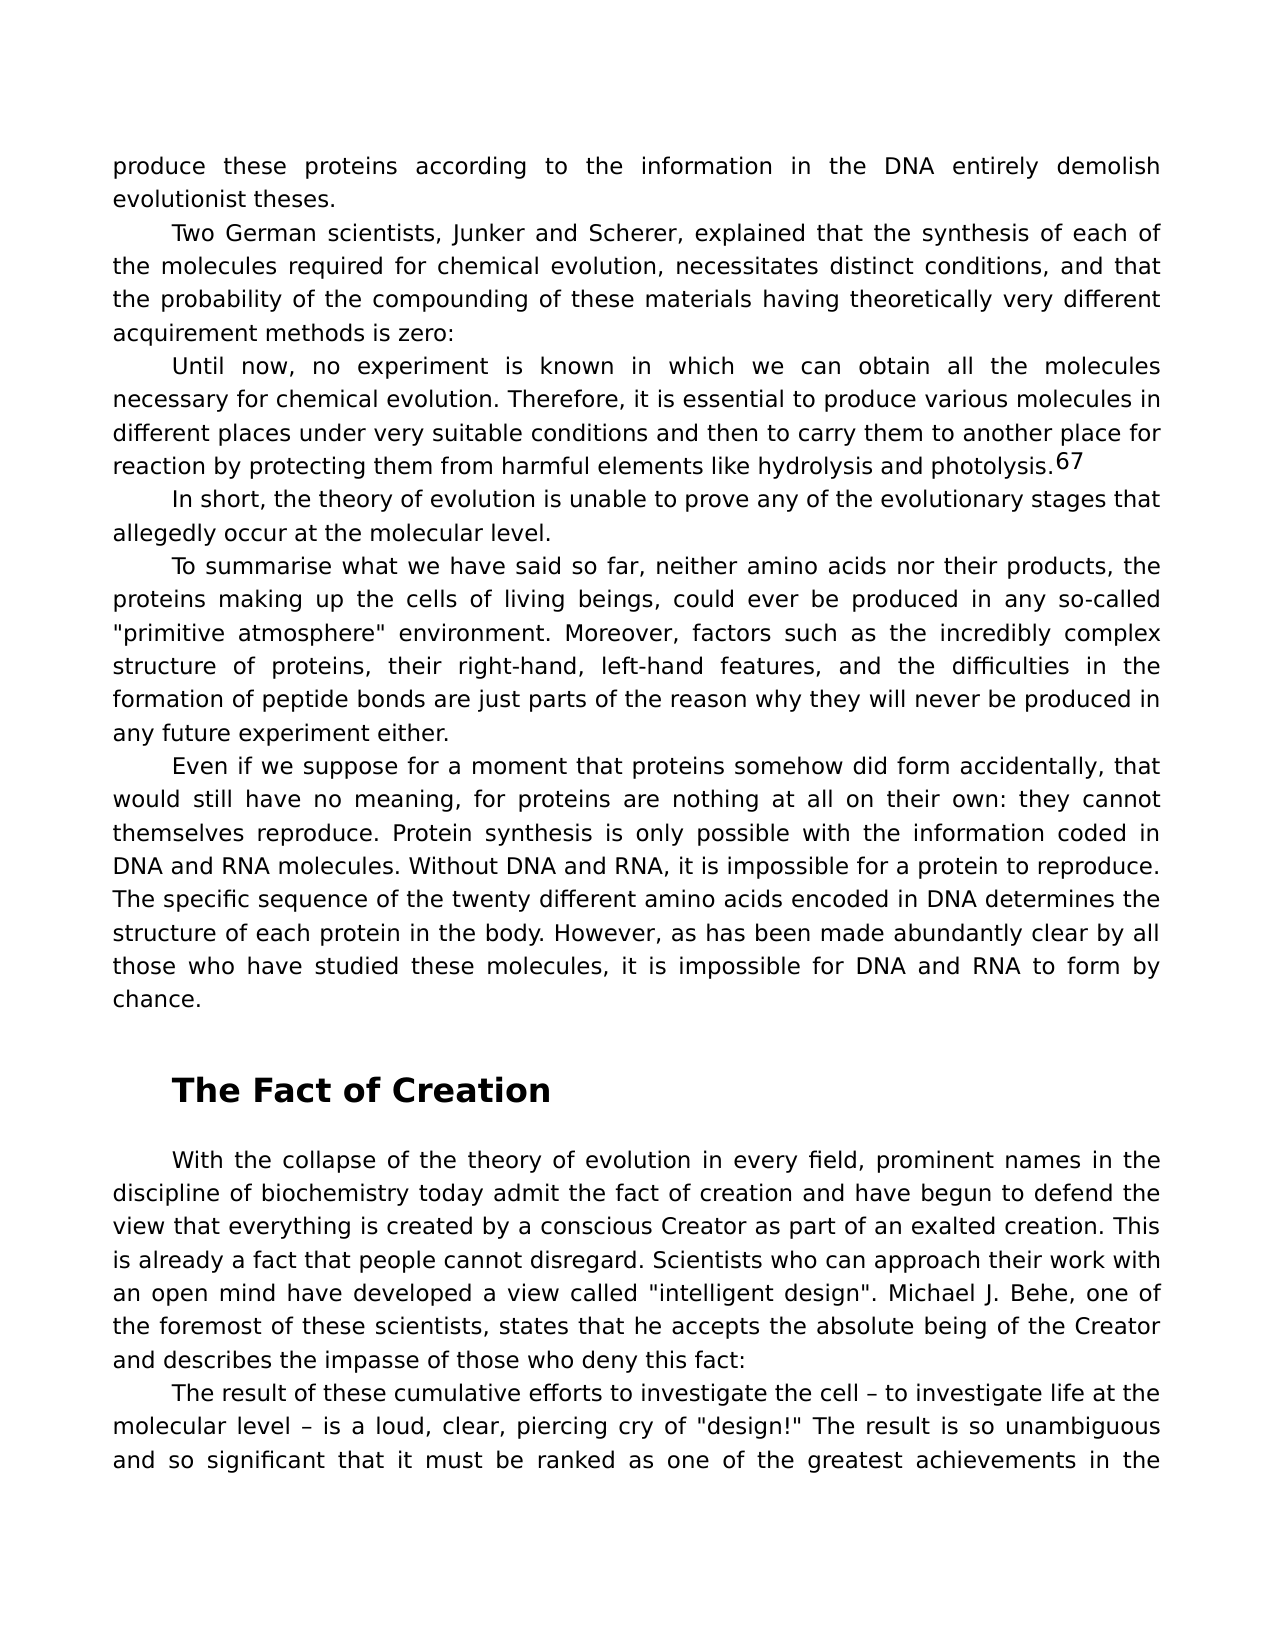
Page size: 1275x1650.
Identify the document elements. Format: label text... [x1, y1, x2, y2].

text produce these proteins according to the information in the DNA entirely demolish evolutionist theses. [112, 148, 1162, 214]
text With the collapse of the theory of evolution in every field, prominent names in the discipline of biochemistry today admit the fact of creation and have begun to defend the view that everything is created by a conscious Creator as part of an exalted creation. This is already a fact that people cannot disregard. Scientists who can approach their work with an open mind have developed a view called "intelligent design". Michael J. Behe, one of the foremost of these scientists, states that he accepts the absolute being of the Creator and describes the impasse of those who deny this fact: [112, 1141, 1162, 1375]
text Two German scientists, Junker and Scherer, explained that the synthesis of each of the molecules required for chemical evolution, necessitates distinct conditions, and that the probability of the compounding of these materials having theoretically very different acquirement methods is zero: [112, 214, 1162, 348]
text The Fact of Creation [112, 1081, 1162, 1108]
text Until now, no experiment is known in which we can obtain all the molecules necessary for chemical evolution. Therefore, it is essential to produce various molecules in different places under very suitable conditions and then to carry them to another place for reaction by protecting them from harmful elements like hydrolysis and photolysis.67 [112, 348, 1162, 481]
text Even if we suppose for a moment that proteins somehow did form accidentally, that would still have no meaning, for proteins are nothing at all on their own: they cannot themselves reproduce. Protein synthesis is only possible with the information coded in DNA and RNA molecules. Without DNA and RNA, it is impossible for a protein to reproduce. The specific sequence of the twenty different amino acids encoded in DNA determines the structure of each protein in the body. However, as has been made abundantly clear by all those who have studied these molecules, it is impossible for DNA and RNA to form by chance. [112, 748, 1162, 1014]
text In short, the theory of evolution is unable to prove any of the evolutionary stages that allegedly occur at the molecular level. [112, 481, 1162, 548]
text To summarise what we have said so far, neither amino acids nor their products, the proteins making up the cells of living beings, could ever be produced in any so-called "primitive atmosphere" environment. Moreover, factors such as the incredibly complex structure of proteins, their right-hand, left-hand features, and the difficulties in the formation of peptide bonds are just parts of the reason why they will never be produced in any future experiment either. [112, 548, 1162, 748]
text The result of these cumulative efforts to investigate the cell – to investigate life at the molecular level – is a loud, clear, piercing cry of "design!" The result is so unambiguous and so significant that it must be ranked as one of the greatest achievements in the [112, 1375, 1162, 1475]
